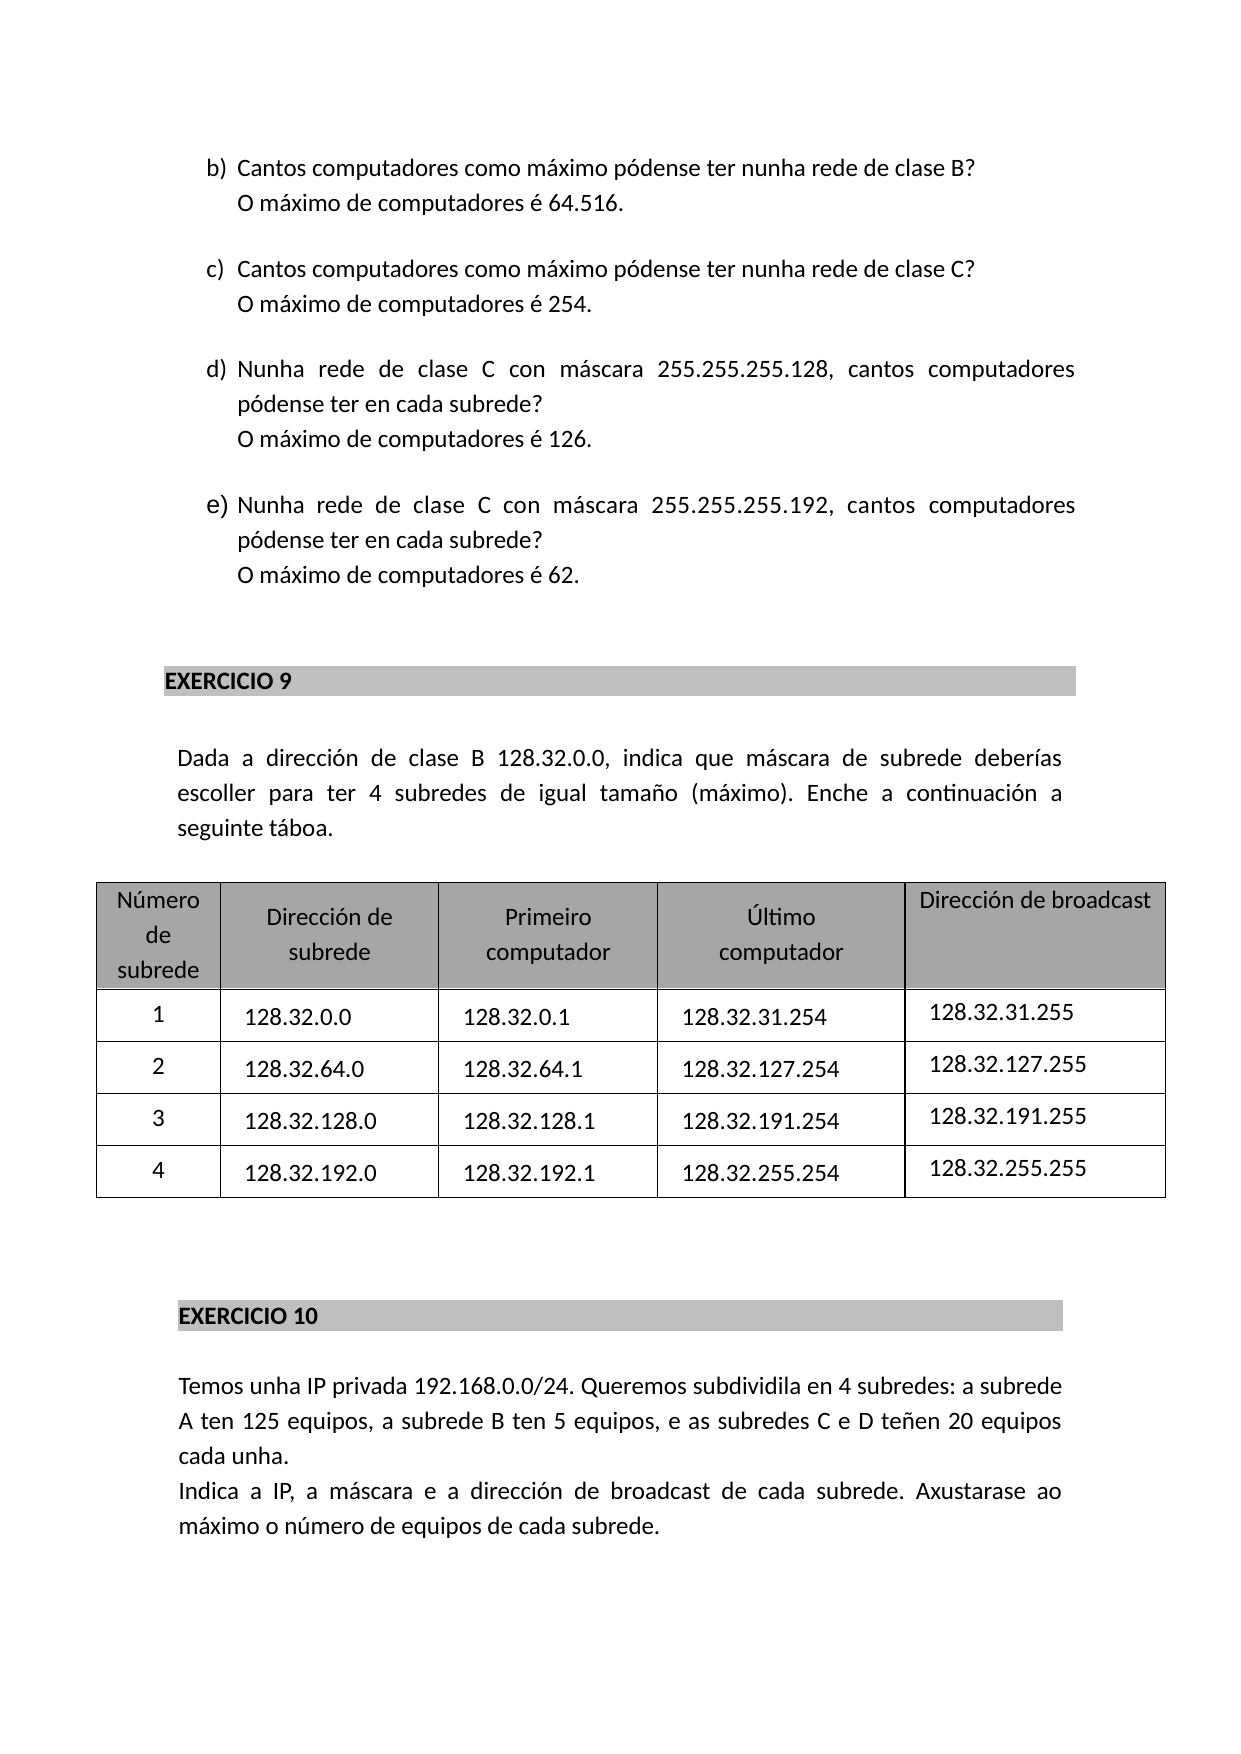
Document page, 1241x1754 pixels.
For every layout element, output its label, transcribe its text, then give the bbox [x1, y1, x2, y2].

list O máximo de computadores é 62. [206, 559, 1076, 590]
table_header Último computador [658, 883, 904, 988]
table_cell 128.32.31.255 [906, 990, 1165, 1041]
table_cell 128.32.192.0 [221, 1146, 438, 1197]
table_cell 128.32.0.1 [439, 990, 657, 1041]
table_cell 128.32.192.1 [439, 1146, 657, 1197]
list Indica a IP, a máscara e a dirección de broadcast de cada subrede. Axustarase ao máximo o número de equipos de cada subrede. [178, 1475, 1063, 1541]
table_cell 1 [97, 990, 220, 1041]
table_cell 128.32.127.254 [658, 1042, 904, 1093]
table_cell 128.32.128.1 [439, 1094, 657, 1145]
table_cell 128.32.64.0 [221, 1042, 438, 1093]
text EXERCICIO 9 [164, 666, 1076, 696]
table_cell 128.32.255.255 [906, 1146, 1165, 1197]
table_cell 128.32.191.255 [906, 1094, 1165, 1145]
list Nunha rede de clase C con máscara 255.255.255.128, cantos computadores pódense ter en cada subrede? [206, 353, 1076, 419]
table_cell 128.32.255.254 [658, 1146, 904, 1197]
table_header Número de subrede [97, 883, 220, 988]
table_cell 128.32.128.0 [221, 1094, 438, 1145]
text Dada a dirección de clase B 128.32.0.0, indica que máscara de subrede deberías escoller para ter 4 subredes de igual tamaño (máximo). Enche a continuación a seguinte táboa. [177, 742, 1063, 843]
list Cantos computadores como máximo pódense ter nunha rede de clase C? [206, 253, 1076, 283]
table_header Dirección de subrede [221, 883, 438, 988]
list O máximo de computadores é 254. [206, 288, 1076, 318]
table_cell 2 [97, 1042, 220, 1093]
table_cell 128.32.31.254 [658, 990, 904, 1041]
list Nunha rede de clase C con máscara 255.255.255.192, cantos computadores pódense ter en cada subrede? [206, 489, 1076, 555]
table_cell 3 [97, 1094, 220, 1145]
table_cell 4 [97, 1146, 220, 1197]
table_header Dirección de broadcast [906, 883, 1165, 988]
table_cell 128.32.127.255 [906, 1042, 1165, 1093]
list Temos unha IP privada 192.168.0.0/24. Queremos subdividila en 4 subredes: a subrede A ten 125 equipos, a subrede B ten 5 equipos, e as subredes C e D teñen 20 equipos cada unha. [178, 1370, 1063, 1471]
table_cell 128.32.64.1 [439, 1042, 657, 1093]
list O máximo de computadores é 126. [206, 424, 1076, 454]
list O máximo de computadores é 64.516. [206, 187, 1076, 218]
table_header Primeiro computador [439, 883, 657, 988]
text EXERCICIO 10 [178, 1300, 1063, 1331]
list Cantos computadores como máximo pódense ter nunha rede de clase B? [206, 152, 1076, 183]
table_cell 128.32.0.0 [221, 990, 438, 1041]
table_cell 128.32.191.254 [658, 1094, 904, 1145]
